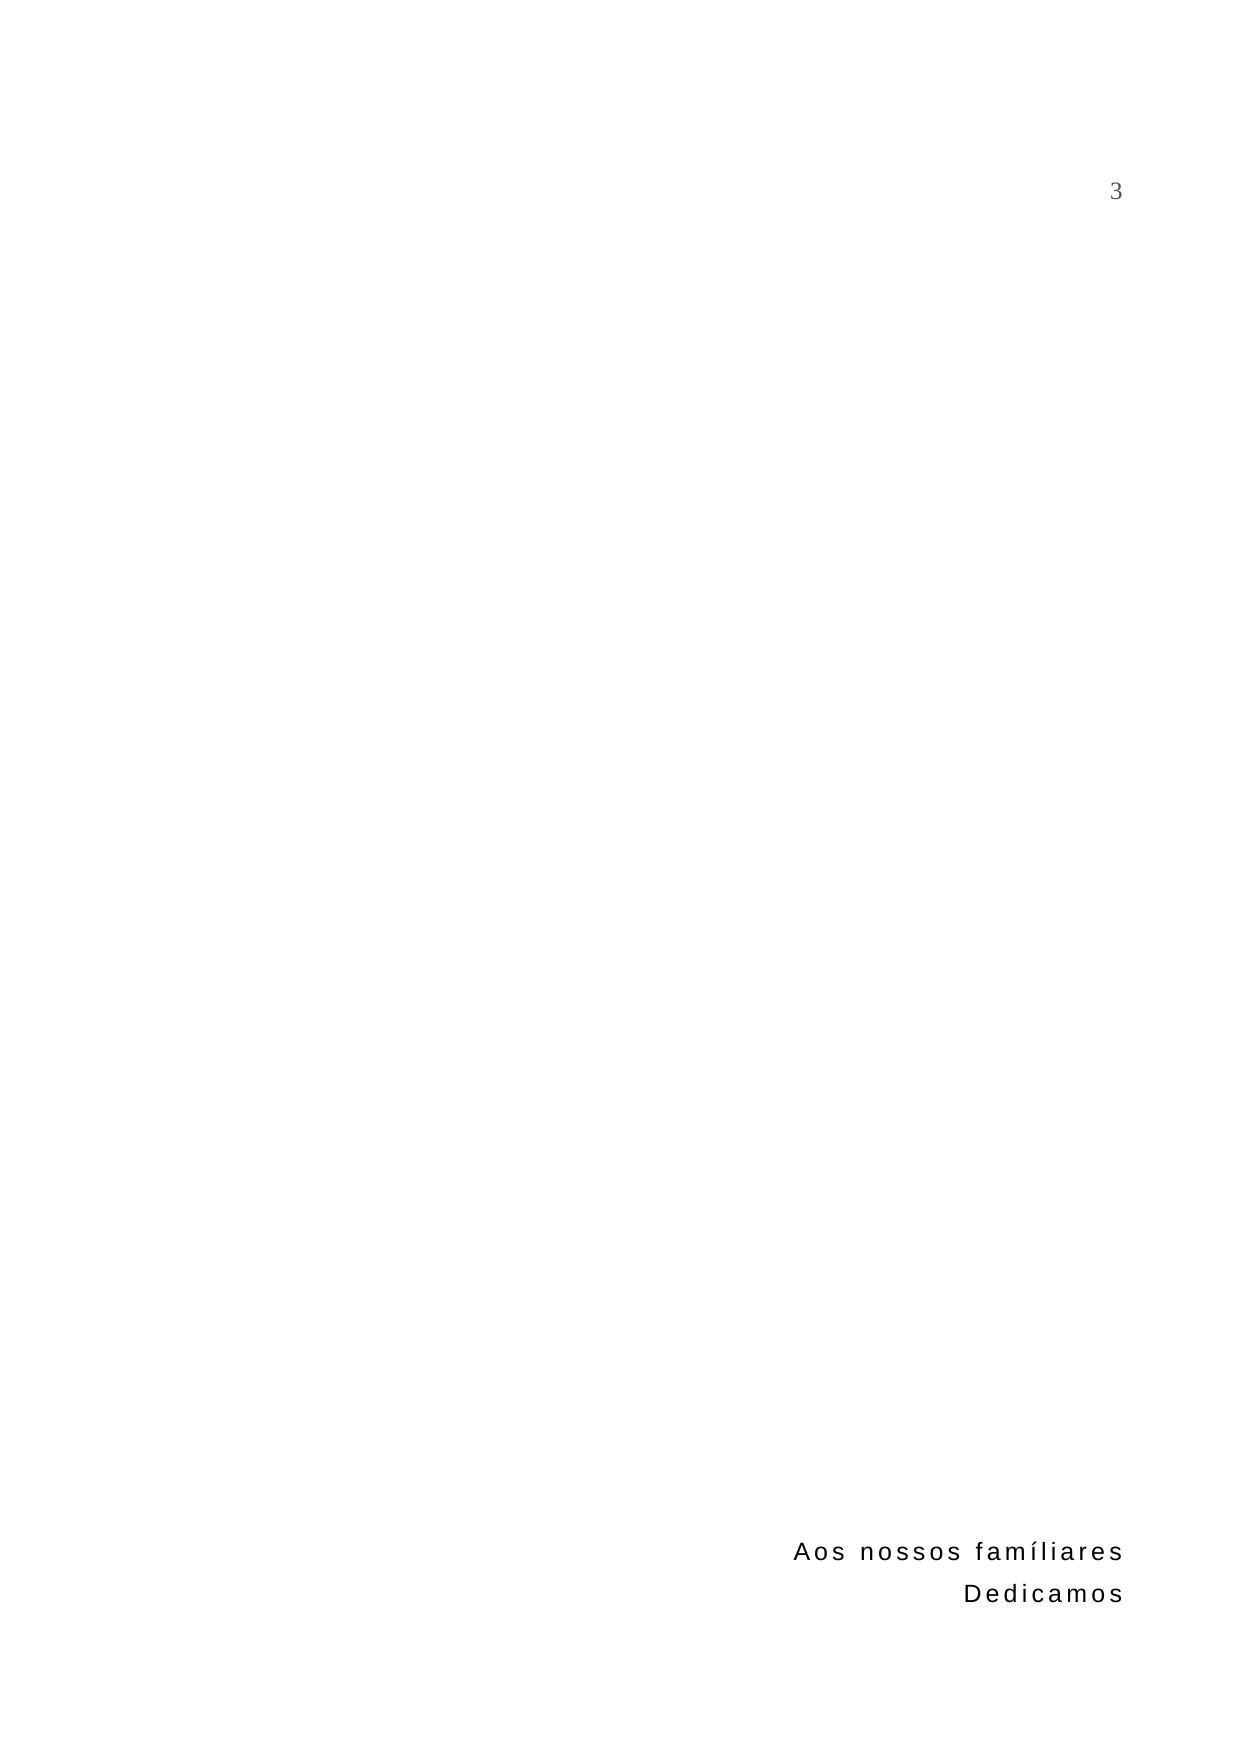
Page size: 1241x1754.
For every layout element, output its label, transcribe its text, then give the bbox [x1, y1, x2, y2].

text Dedicamos [177, 1579, 1122, 1607]
text Aos nossos famíliares [177, 1537, 1122, 1566]
